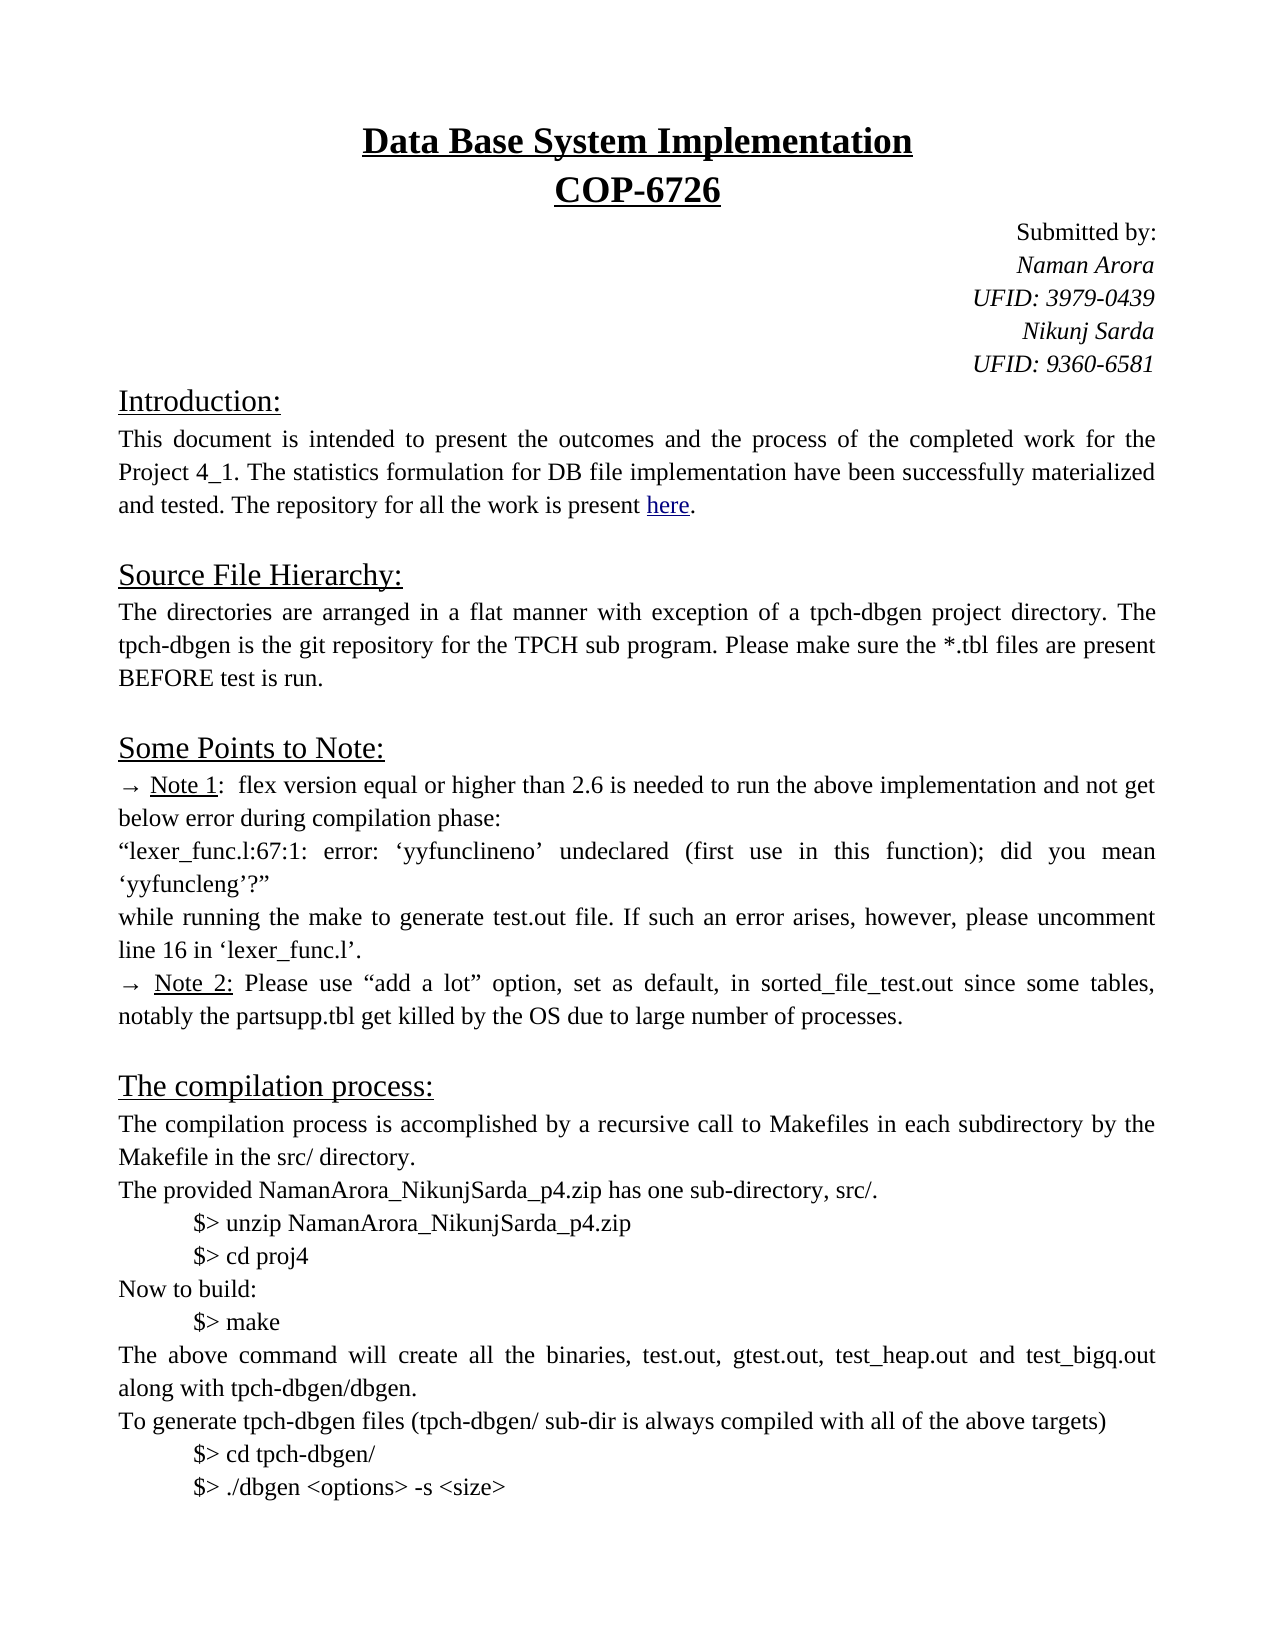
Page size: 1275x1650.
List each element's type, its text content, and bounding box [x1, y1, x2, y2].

text → Note 2: Please use “add a lot” option, set as default, in sorted_file_test.out since some tables, notably the partsupp.tbl get killed by the OS due to large number of processes. [118, 968, 1157, 1030]
list $> ./dbgen <options> -s <size> [156, 1472, 1157, 1501]
list The above command will create all the binaries, test.out, gtest.out, test_heap.out and test_bigq.out along with tpch-dbgen/dbgen. [118, 1340, 1157, 1402]
text Introduction: [118, 382, 1157, 418]
text The compilation process: [118, 1067, 1157, 1103]
text Naman Arora [118, 250, 1157, 279]
text Now to build: [118, 1274, 1157, 1303]
text Nikunj Sarda [118, 316, 1157, 345]
text This document is intended to present the outcomes and the process of the completed work for the Project 4_1. The statistics formulation for DB file implementation have been successfully materialized and tested. The repository for all the work is present here. [118, 424, 1157, 518]
list $> unzip NamanArora_NikunjSarda_p4.zip [193, 1208, 1157, 1237]
text Data Base System Implementation [118, 118, 1157, 161]
text → Note 1: flex version equal or higher than 2.6 is needed to run the above implementation and not get below error during compilation phase: [118, 770, 1157, 832]
text Source File Hierarchy: [118, 556, 1157, 592]
text The provided NamanArora_NikunjSarda_p4.zip has one sub-directory, src/. [118, 1175, 1157, 1203]
text while running the make to generate test.out file. If such an error arises, however, please uncomment line 16 in ‘lexer_func.l’. [118, 902, 1157, 964]
text Submitted by: [118, 217, 1157, 246]
text COP-6726 [118, 168, 1157, 211]
list $> cd proj4 [193, 1241, 1157, 1269]
text UFID: 3979-0439 [118, 283, 1157, 312]
text UFID: 9360-6581 [118, 349, 1157, 378]
list $> cd tpch-dbgen/ [156, 1439, 1157, 1468]
text To generate tpch-dbgen files (tpch-dbgen/ sub-dir is always compiled with all of the above targets) [118, 1406, 1157, 1435]
text Some Points to Note: [118, 729, 1157, 765]
list $> make [193, 1307, 1157, 1336]
text “lexer_func.l:67:1: error: ‘yyfunclineno’ undeclared (first use in this function); did you mean ‘yyfuncleng’?” [118, 836, 1157, 898]
text The compilation process is accomplished by a recursive call to Makefiles in each subdirectory by the Makefile in the src/ directory. [118, 1109, 1157, 1171]
text The directories are arranged in a flat manner with exception of a tpch-dbgen project directory. The tpch-dbgen is the git repository for the TPCH sub program. Please make sure the *.tbl files are present BEFORE test is run. [118, 597, 1157, 692]
